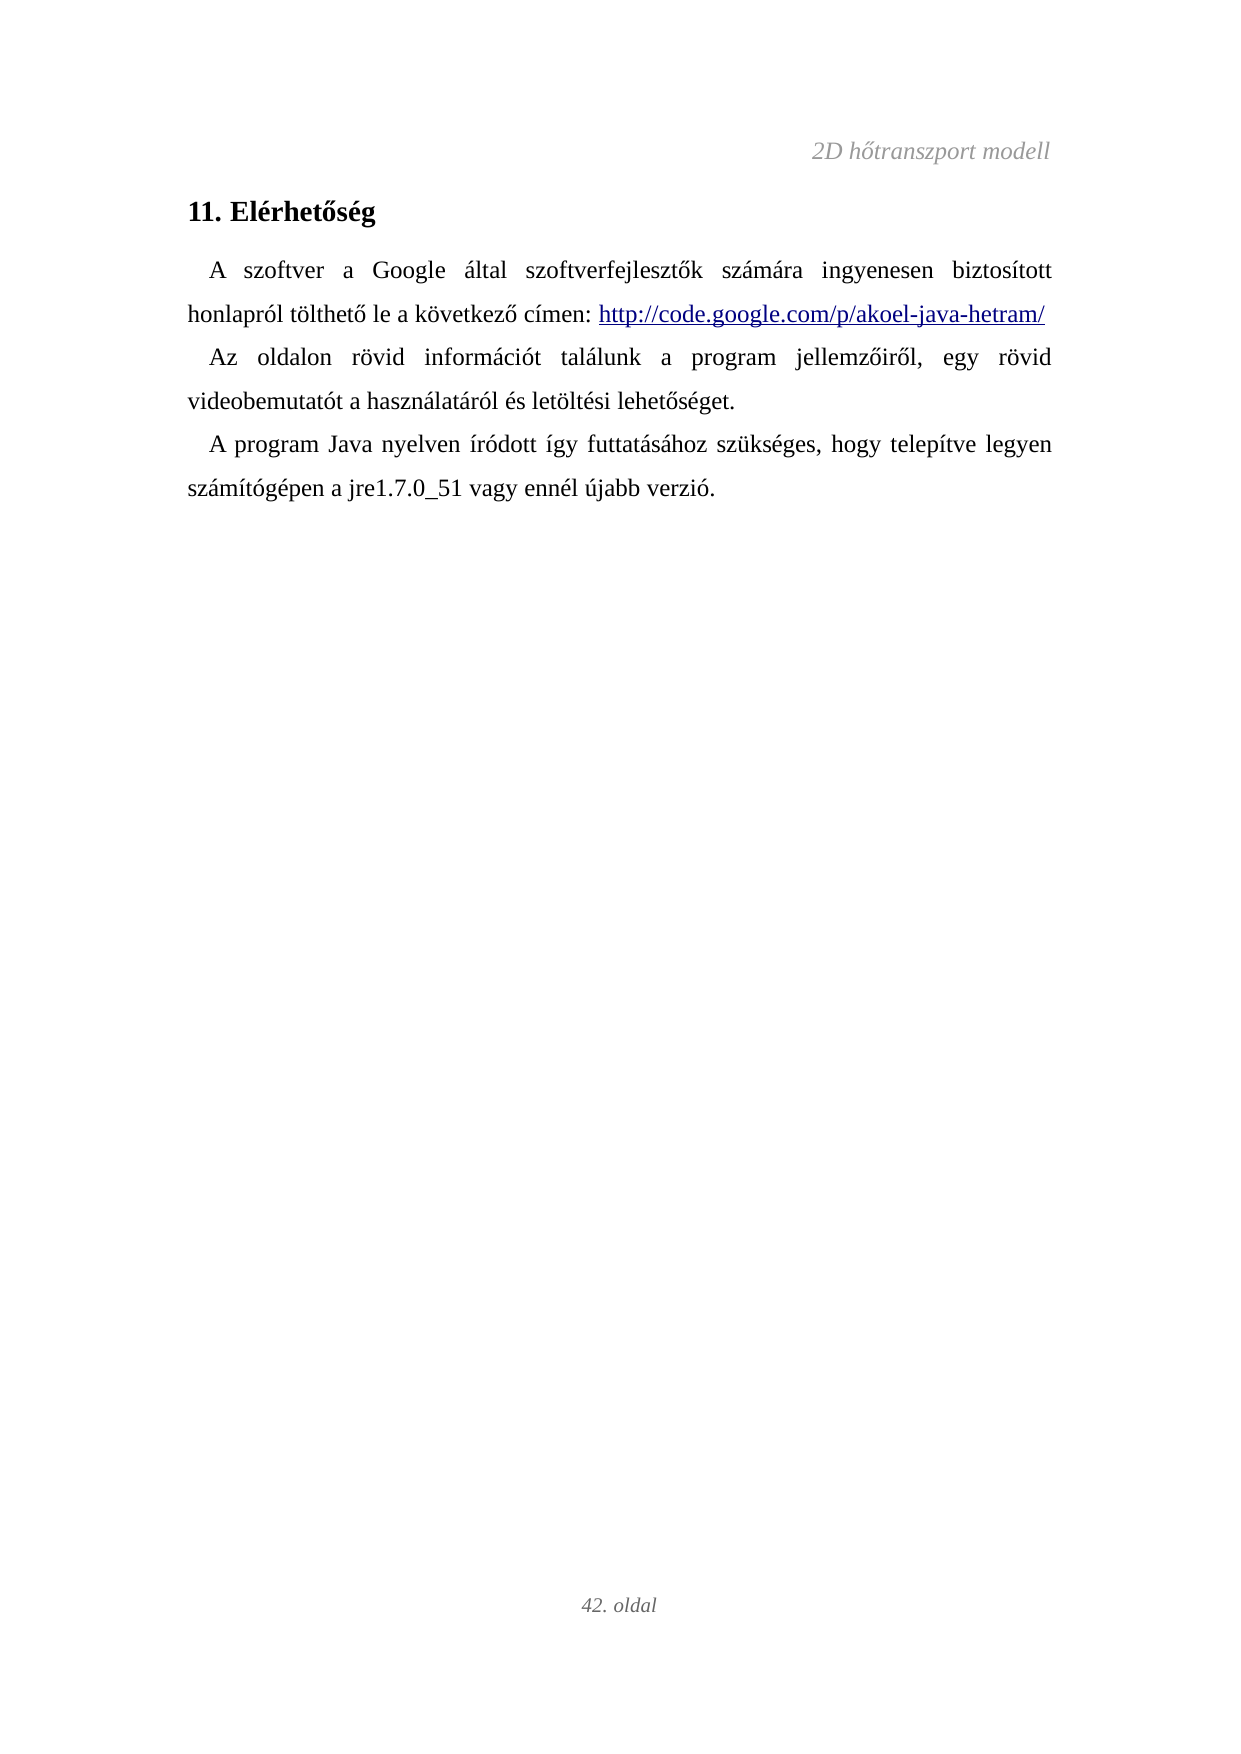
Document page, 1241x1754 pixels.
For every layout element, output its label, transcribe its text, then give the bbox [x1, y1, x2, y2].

text Az oldalon rövid információt találunk a program jellemzőiről, egy rövid videobemutatót a használatáról és letöltési lehetőséget. [187, 342, 1053, 415]
text A program Java nyelven íródott így futtatásához szükséges, hogy telepítve legyen számítógépen a jre1.7.0_51 vagy ennél újabb verzió. [187, 429, 1053, 502]
subtitle Elérhetőség [187, 194, 1053, 228]
text A szoftver a Google által szoftverfejlesztők számára ingyenesen biztosított honlapról tölthető le a következő címen: http://code.google.com/p/akoel-java-hetram/ [187, 255, 1053, 328]
